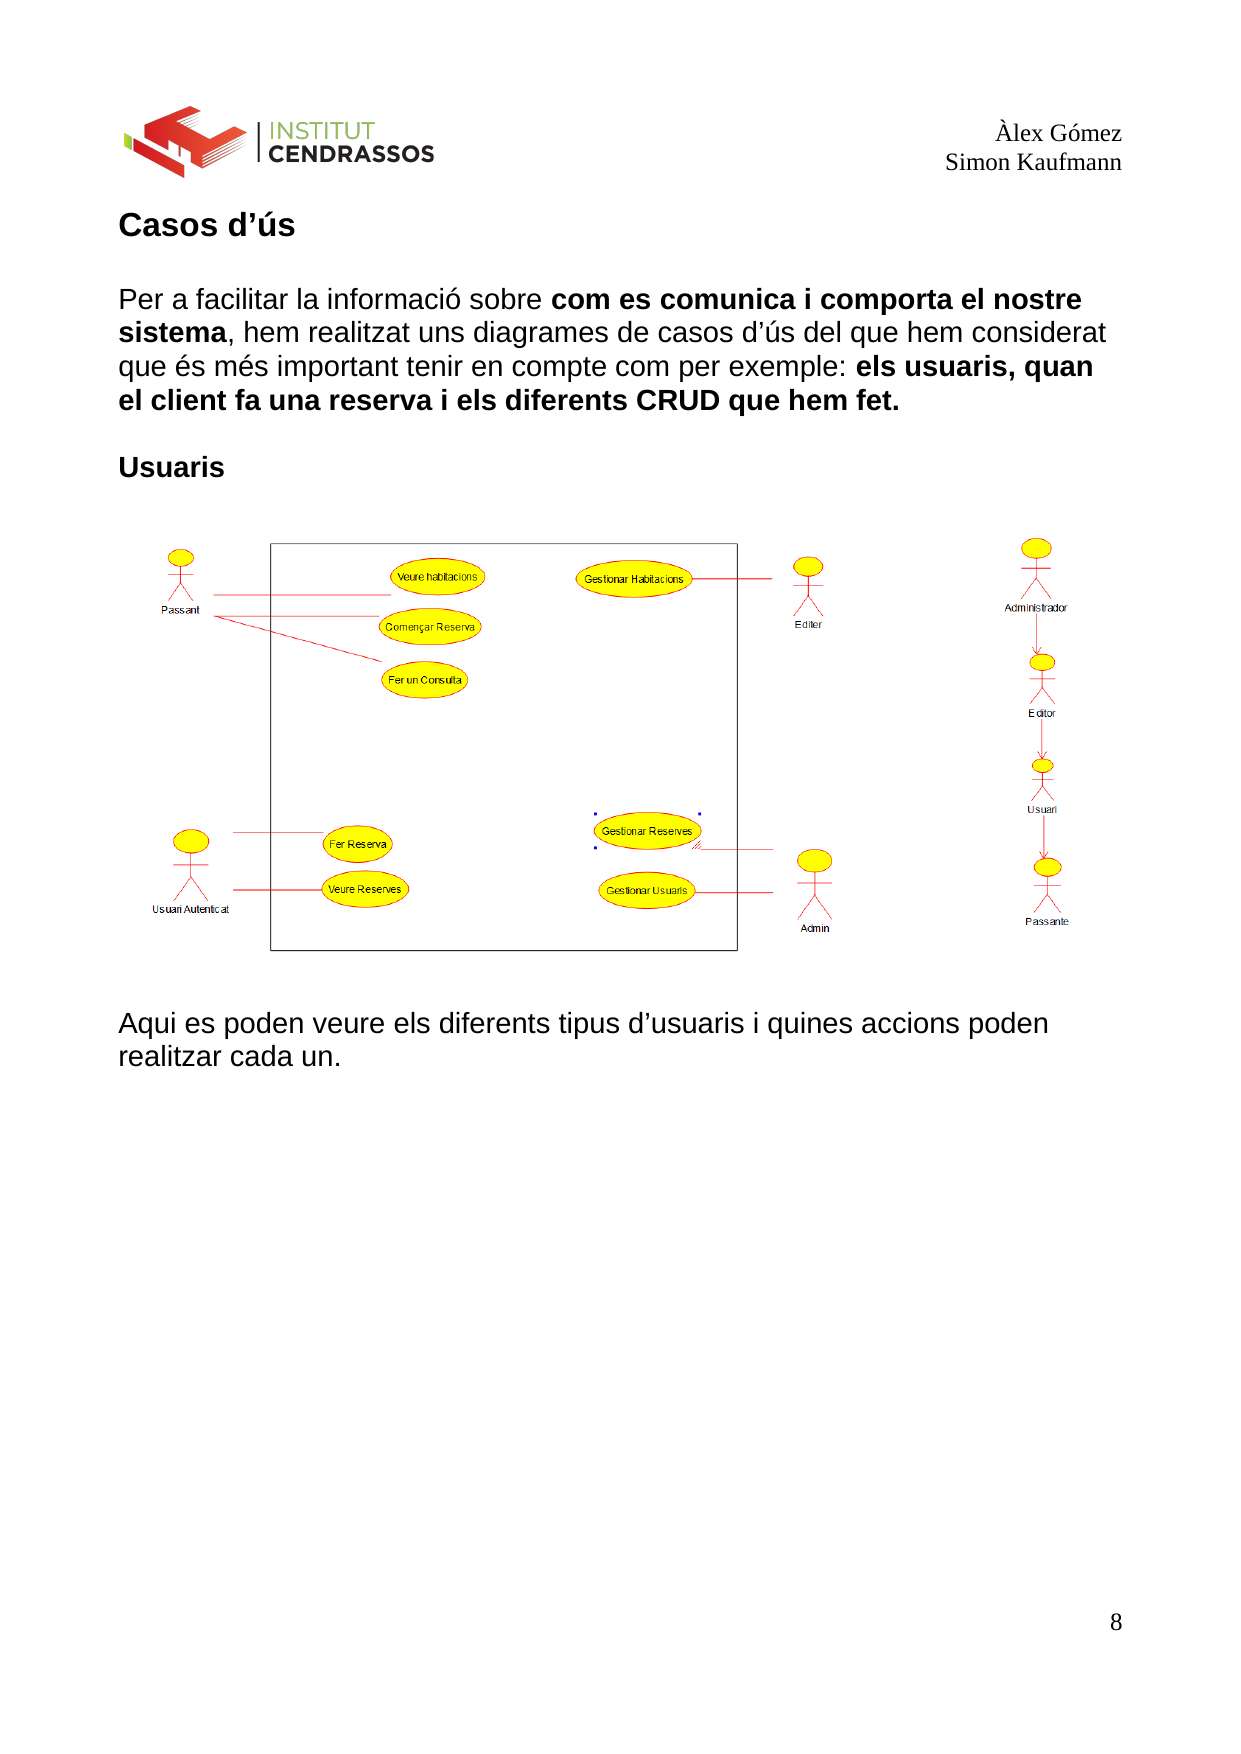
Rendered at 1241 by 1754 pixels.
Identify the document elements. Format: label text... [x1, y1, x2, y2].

text Per a facilitar la informació sobre com es comunica i comporta el nostre sistema, hem realitzat uns diagrames de casos d’ús del que hem considerat que és més important tenir en compte com per exemple: els usuaris, quan el client fa una reserva i els diferents CRUD que hem fet. [118, 282, 1122, 416]
subtitle Usuaris [118, 450, 1122, 483]
picture [124, 106, 434, 178]
picture [118, 485, 1123, 1006]
text Aqui es poden veure els diferents tipus d’usuaris i quines accions poden realitzar cada un. [118, 1006, 1122, 1073]
subtitle Casos d’ús [118, 205, 1122, 243]
